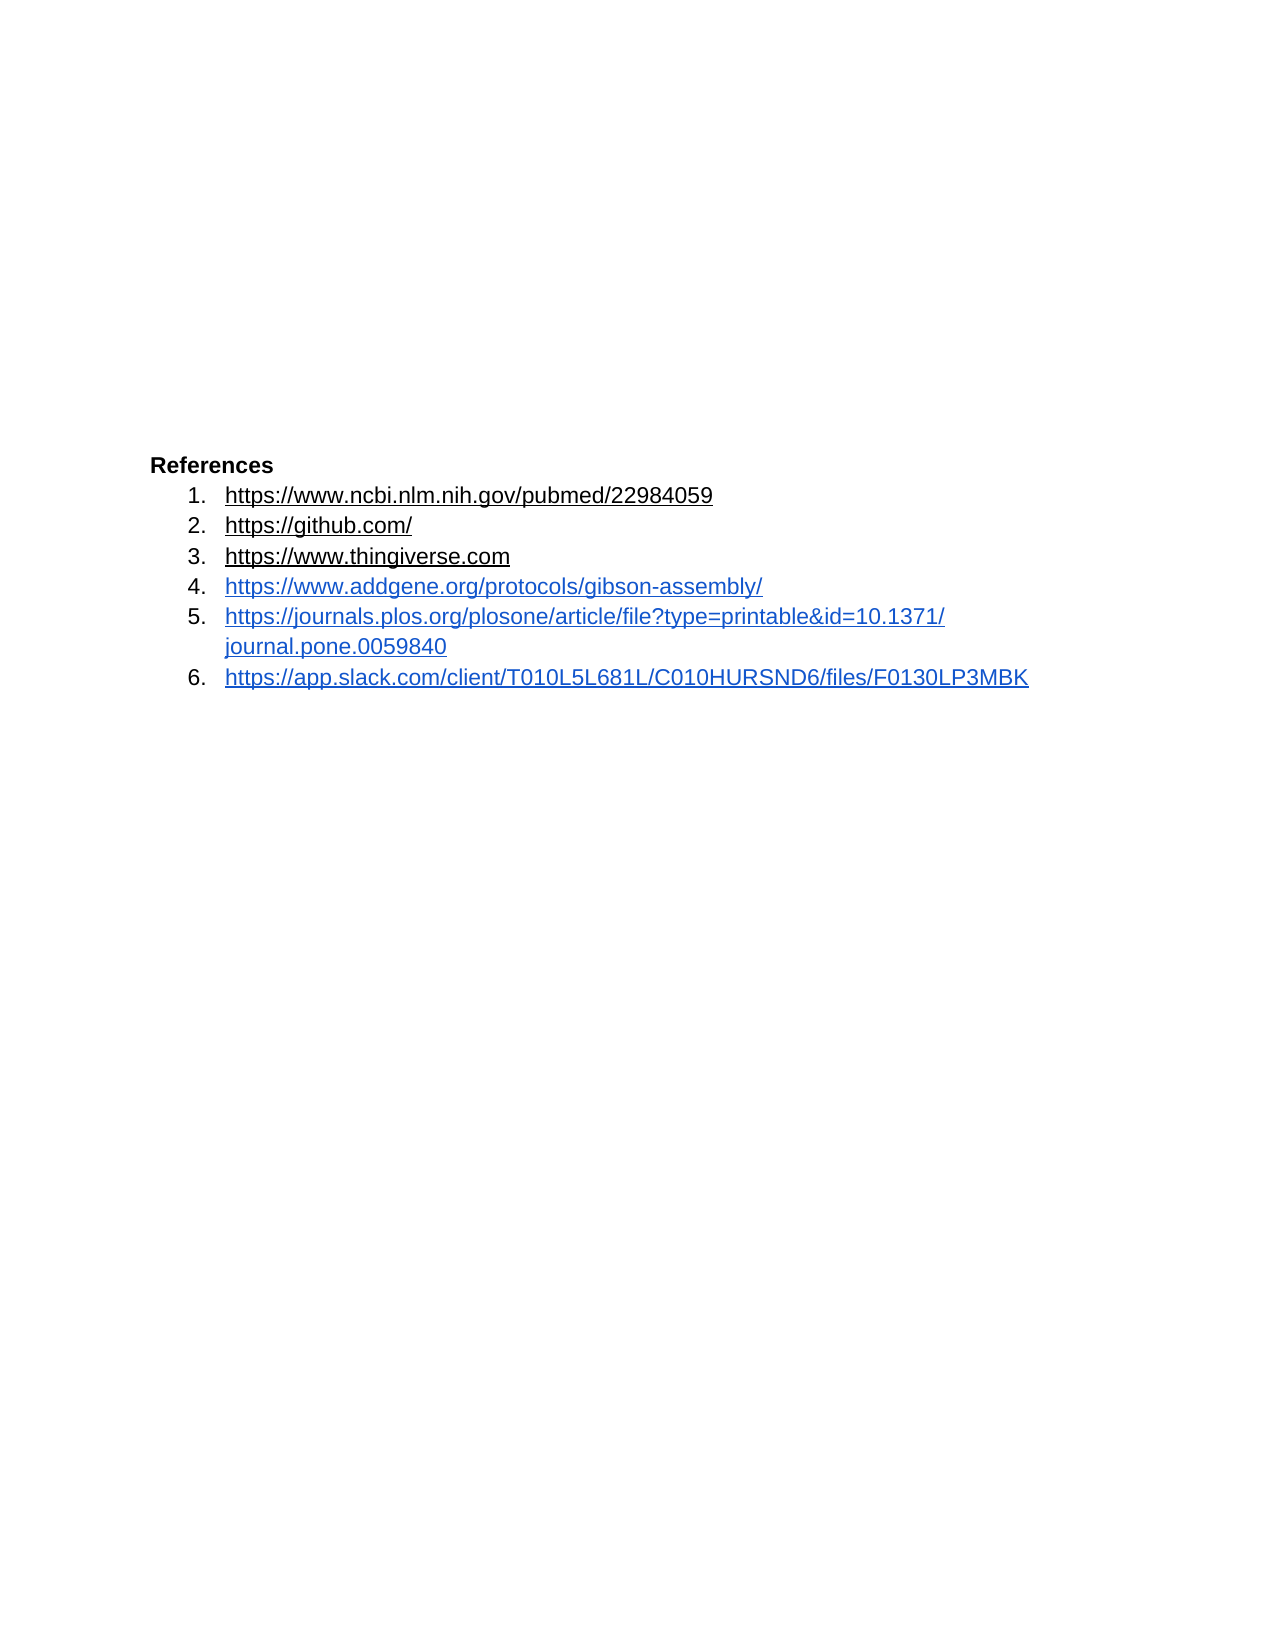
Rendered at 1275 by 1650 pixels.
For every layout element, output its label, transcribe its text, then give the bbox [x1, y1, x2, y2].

list https://www.addgene.org/protocols/gibson-assembly/ [187, 573, 1125, 599]
list https://app.slack.com/client/T010L5L681L/C010HURSND6/files/F0130LP3MBK [187, 663, 1125, 690]
text References [150, 452, 1125, 478]
list https://www.ncbi.nlm.nih.gov/pubmed/22984059 [187, 482, 1125, 509]
list https://journals.plos.org/plosone/article/file?type=printable&id=10.1371/journal.pone.0059840 [187, 603, 1125, 660]
list https://github.com/ [187, 512, 1125, 539]
list https://www.thingiverse.com [187, 543, 1125, 569]
